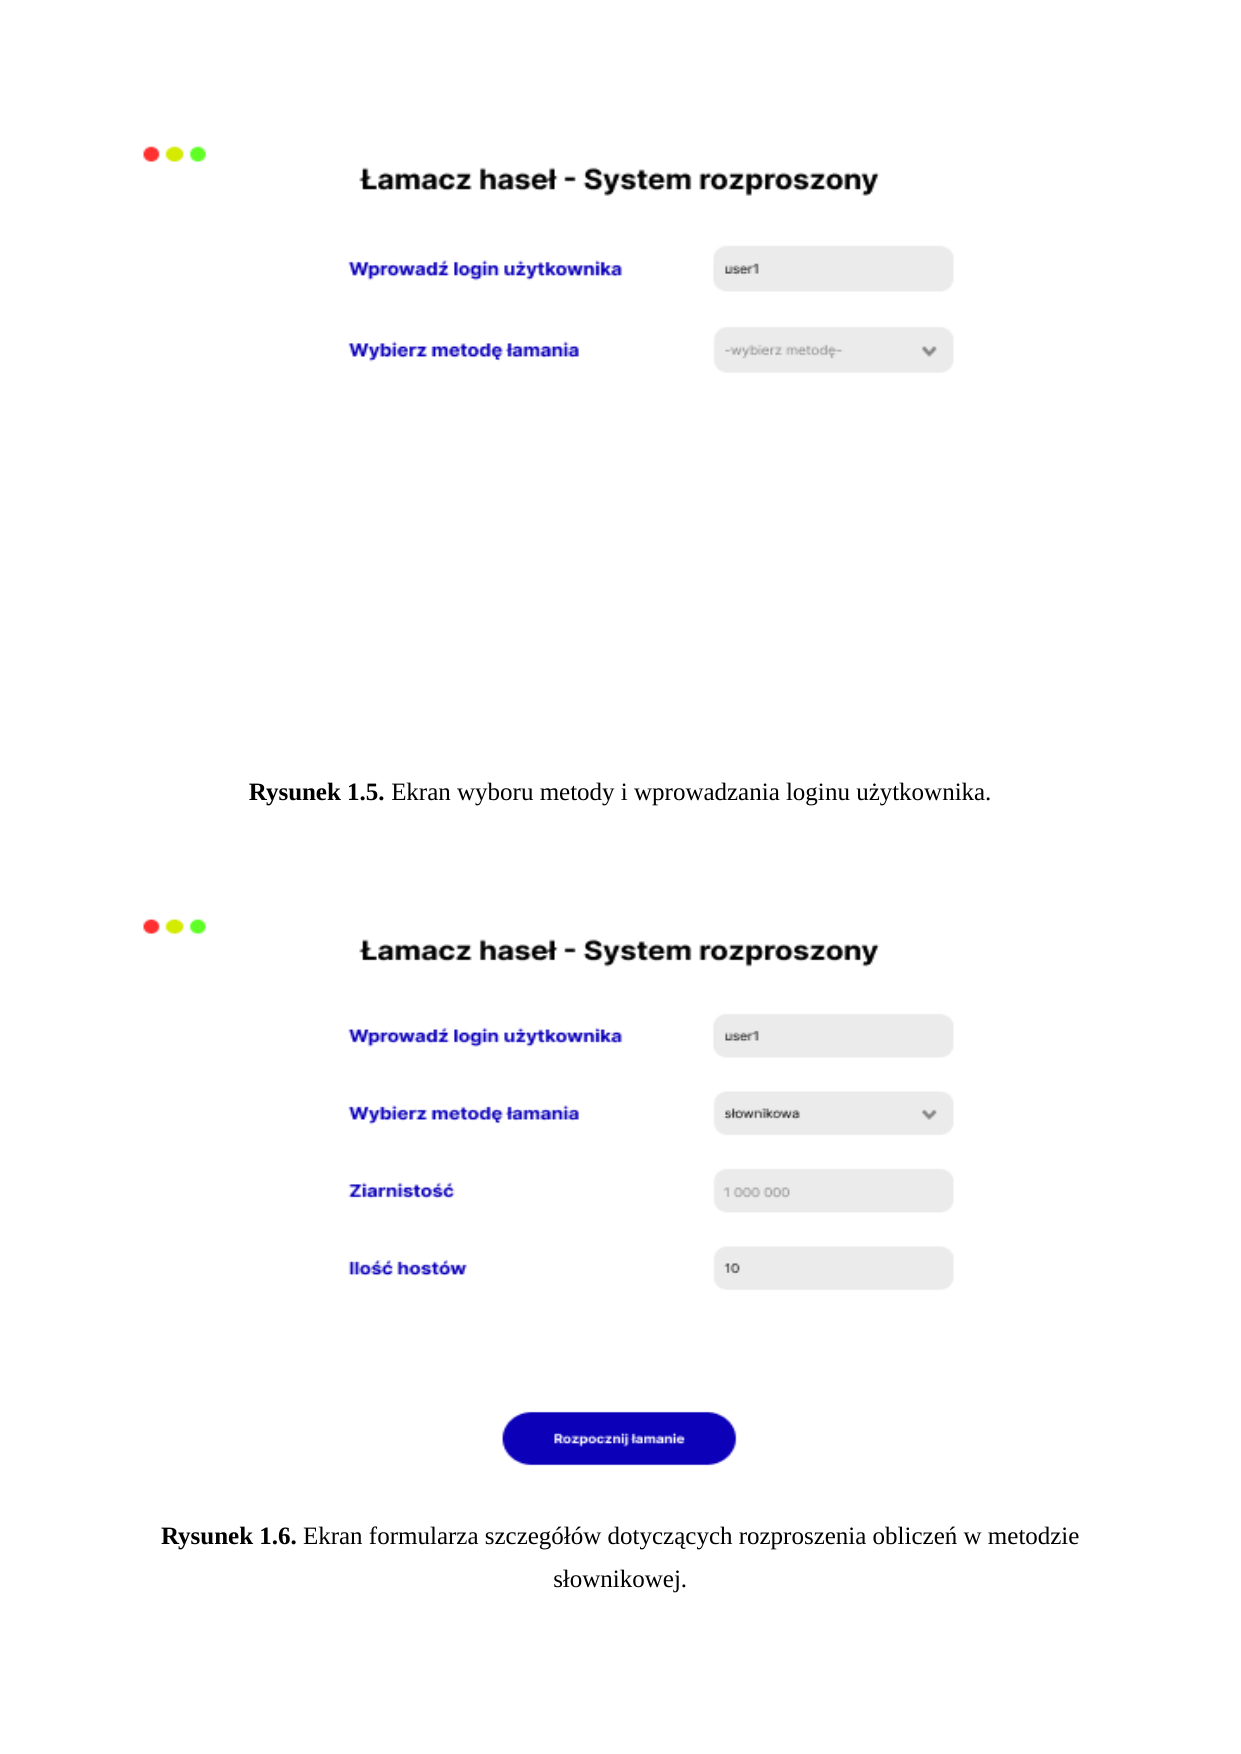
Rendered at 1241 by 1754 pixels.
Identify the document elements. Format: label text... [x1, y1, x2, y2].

picture [118, 892, 1123, 1493]
text Rysunek 1.5. Ekran wyboru metody i wprowadzania loginu użytkownika. [118, 777, 1122, 806]
picture [118, 118, 1123, 748]
text Rysunek 1.6. Ekran formularza szczegółów dotyczących rozproszenia obliczeń w metodzie słownikowej. [118, 1521, 1122, 1593]
